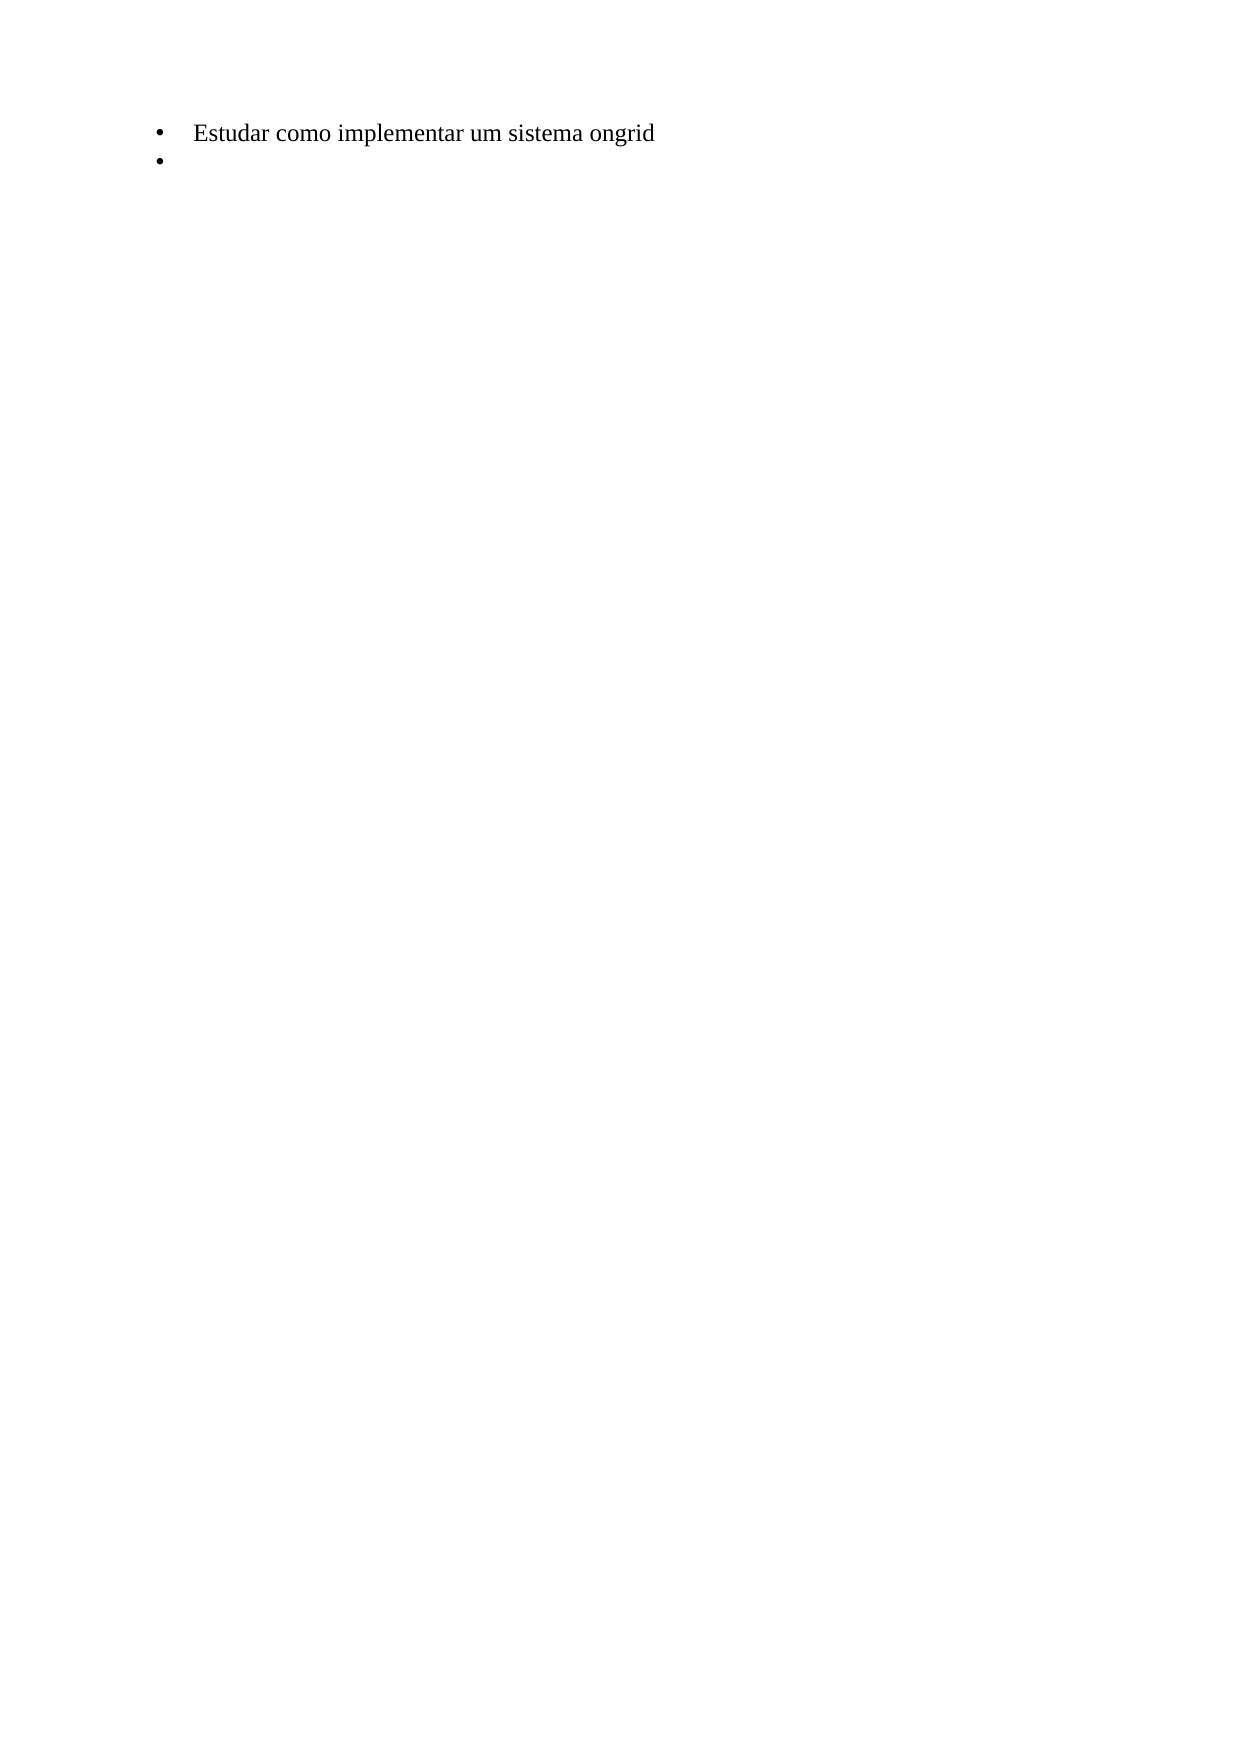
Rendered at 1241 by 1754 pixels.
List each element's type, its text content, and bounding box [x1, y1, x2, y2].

list Estudar como implementar um sistema ongrid [156, 118, 1122, 147]
